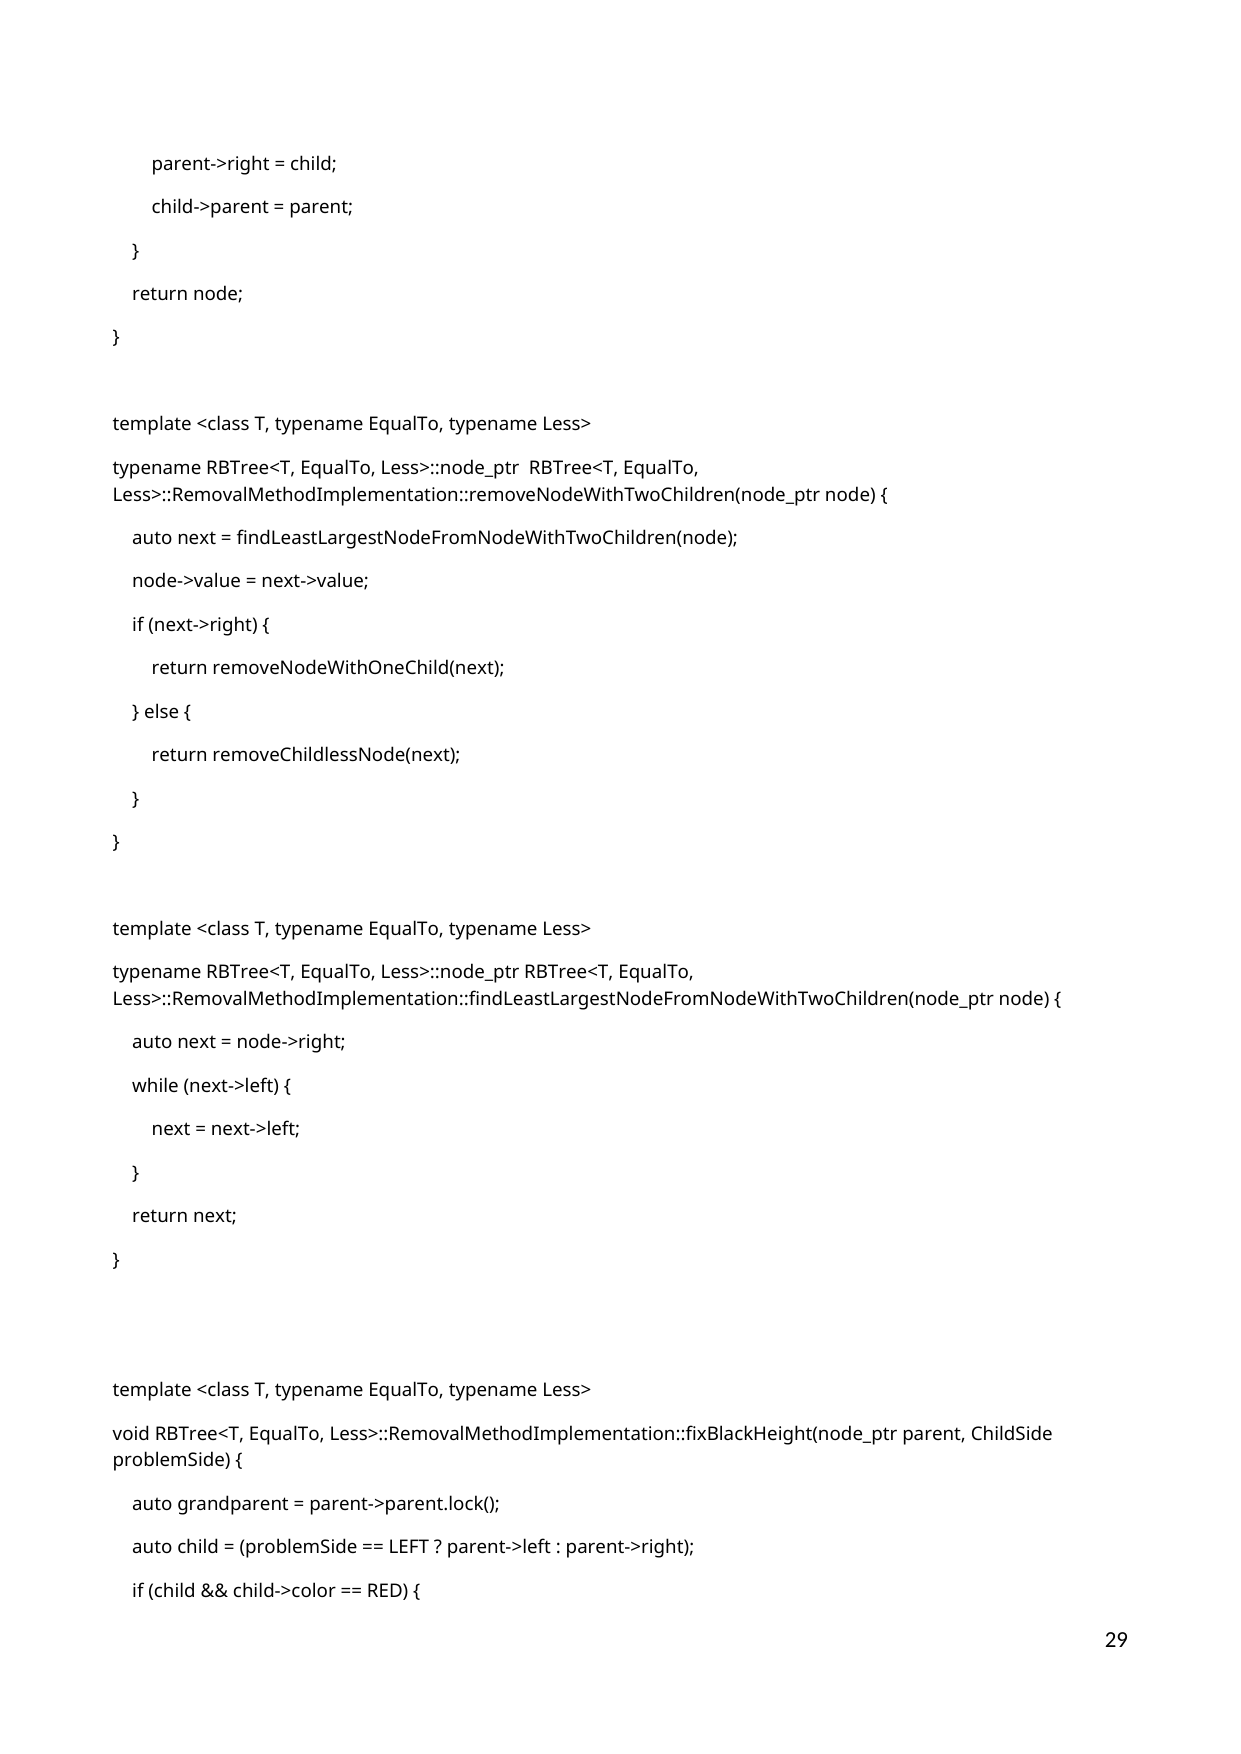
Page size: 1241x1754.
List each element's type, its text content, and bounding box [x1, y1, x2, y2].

text void RBTree<T, EqualTo, Less>::RemovalMethodImplementation::fixBlackHeight(node_ptr parent, ChildSide problemSide) { [112, 1420, 1128, 1472]
text auto next = findLeastLargestNodeFromNodeWithTwoChildren(node); [112, 524, 1128, 550]
text return node; [112, 280, 1128, 306]
text auto child = (problemSide == LEFT ? parent->left : parent->right); [112, 1533, 1128, 1559]
text template <class T, typename EqualTo, typename Less> [112, 1376, 1128, 1402]
text } [112, 785, 1128, 810]
text } [112, 1159, 1128, 1185]
text } else { [112, 698, 1128, 723]
text auto grandparent = parent->parent.lock(); [112, 1490, 1128, 1516]
text node->value = next->value; [112, 568, 1128, 593]
text } [112, 324, 1128, 349]
text template <class T, typename EqualTo, typename Less> [112, 411, 1128, 436]
text return removeNodeWithOneChild(next); [112, 654, 1128, 680]
text template <class T, typename EqualTo, typename Less> [112, 915, 1128, 941]
text if (next->right) { [112, 611, 1128, 637]
text child->parent = parent; [112, 193, 1128, 219]
text } [112, 1246, 1128, 1272]
text return removeChildlessNode(next); [112, 741, 1128, 767]
text return next; [112, 1203, 1128, 1228]
text auto next = node->right; [112, 1029, 1128, 1054]
text while (next->left) { [112, 1072, 1128, 1098]
text typename RBTree<T, EqualTo, Less>::node_ptr RBTree<T, EqualTo, Less>::RemovalMethodImplementation::removeNodeWithTwoChildren(node_ptr node) { [112, 454, 1128, 506]
text if (child && child->color == RED) { [112, 1577, 1128, 1602]
text } [112, 237, 1128, 262]
text parent->right = child; [112, 150, 1128, 176]
text next = next->left; [112, 1116, 1128, 1141]
text } [112, 828, 1128, 854]
text typename RBTree<T, EqualTo, Less>::node_ptr RBTree<T, EqualTo, Less>::RemovalMethodImplementation::findLeastLargestNodeFromNodeWithTwoChildren(node_ptr node) { [112, 959, 1128, 1011]
